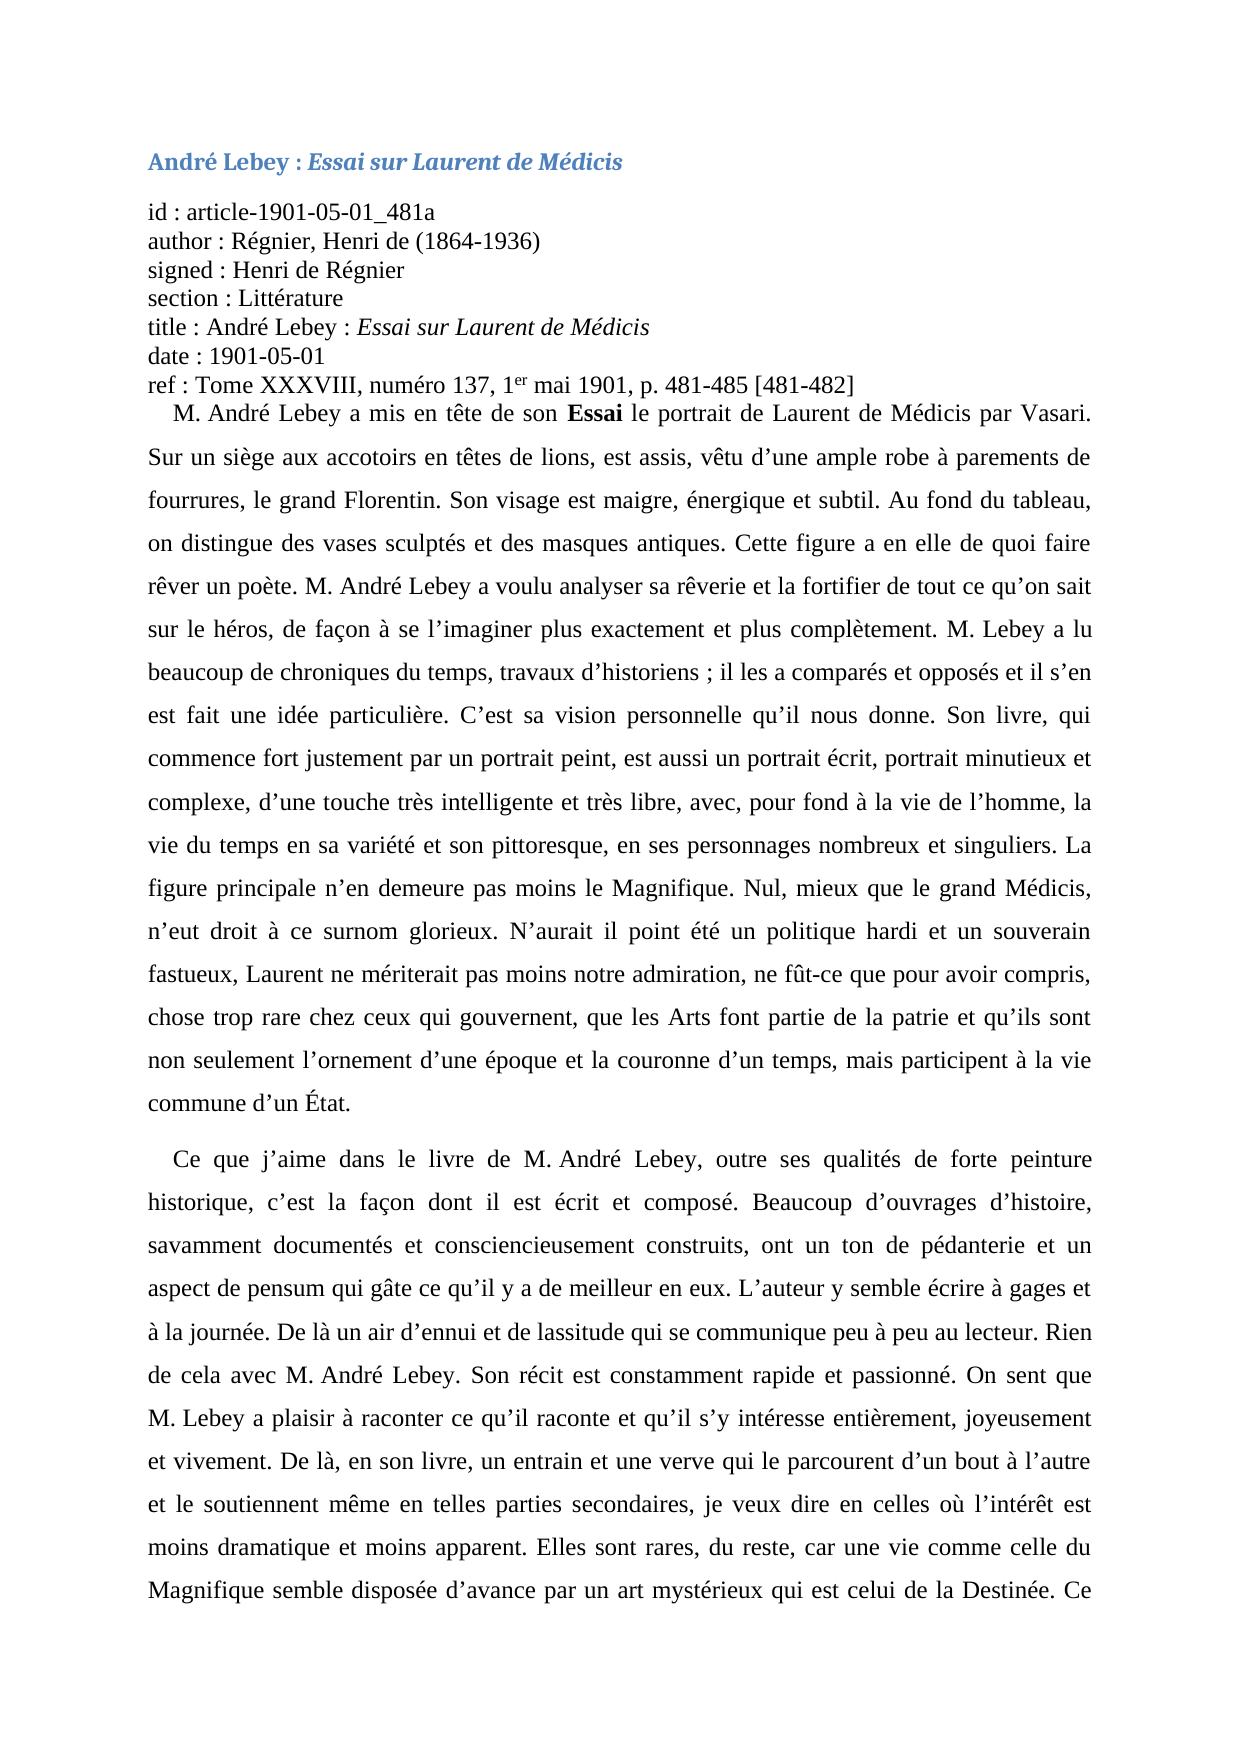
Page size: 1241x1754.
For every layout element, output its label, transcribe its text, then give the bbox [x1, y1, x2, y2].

text section : Littérature [148, 283, 1093, 312]
text title : André Lebey : Essai sur Laurent de Médicis [148, 312, 1093, 341]
subtitle André Lebey : Essai sur Laurent de Médicis [148, 148, 1093, 176]
text id : article-1901-05-01_481a [148, 197, 1093, 226]
text M. André Lebey a mis en tête de son Essai le portrait de Laurent de Médicis par Vasari. Sur un siège aux accotoirs en têtes de lions, est assis, vêtu d’une ample robe à parements de fourrures, le grand Florentin. Son visage est maigre, énergique et subtil. Au fond du tableau, on distingue des vases sculptés et des masques antiques. Cette figure a en elle de quoi faire rêver un poète. M. André Lebey a voulu analyser sa rêverie et la fortifier de tout ce qu’on sait sur le héros, de façon à se l’imaginer plus exactement et plus complètement. M. Lebey a lu beaucoup de chroniques du temps, travaux d’historiens ; il les a comparés et opposés et il s’en est fait une idée particulière. C’est sa vision personnelle qu’il nous donne. Son livre, qui commence fort justement par un portrait peint, est aussi un portrait écrit, portrait minutieux et complexe, d’une touche très intelligente et très libre, avec, pour fond à la vie de l’homme, la vie du temps en sa variété et son pittoresque, en ses personnages nombreux et singuliers. La figure principale n’en demeure pas moins le Magnifique. Nul, mieux que le grand Médicis, n’eut droit à ce surnom glorieux. N’aurait il point été un politique hardi et un souverain fastueux, Laurent ne mériterait pas moins notre admiration, ne fût-ce que pour avoir compris, chose trop rare chez ceux qui gouvernent, que les Arts font partie de la patrie et qu’ils sont non seulement l’ornement d’une époque et la couronne d’un temps, mais participent à la vie commune d’un État. [148, 398, 1093, 1117]
text date : 1901-05-01 [148, 341, 1093, 370]
text Ce que j’aime dans le livre de M. André Lebey, outre ses qualités de forte peinture historique, c’est la façon dont il est écrit et composé. Beaucoup d’ouvrages d’histoire, savamment documentés et consciencieusement construits, ont un ton de pédanterie et un aspect de pensum qui gâte ce qu’il y a de meilleur en eux. L’auteur y semble écrire à gages et à la journée. De là un air d’ennui et de lassitude qui se communique peu à peu au lecteur. Rien de cela avec M. André Lebey. Son récit est constamment rapide et passionné. On sent que M. Lebey a plaisir à raconter ce qu’il raconte et qu’il s’y intéresse entièrement, joyeusement et vivement. De là, en son livre, un entrain et une verve qui le parcourent d’un bout à l’autre et le soutiennent même en telles parties secondaires, je veux dire en celles où l’intérêt est moins dramatique et moins apparent. Elles sont rares, du reste, car une vie comme celle du Magnifique semble disposée d’avance par un art mystérieux qui est celui de la Destinée. Ce [148, 1144, 1093, 1604]
text ref : Tome XXXVIII, numéro 137, 1er mai 1901, p. 481-485 [481-482] [148, 370, 1093, 398]
text author : Régnier, Henri de (1864-1936) [148, 226, 1093, 255]
text signed : Henri de Régnier [148, 255, 1093, 283]
